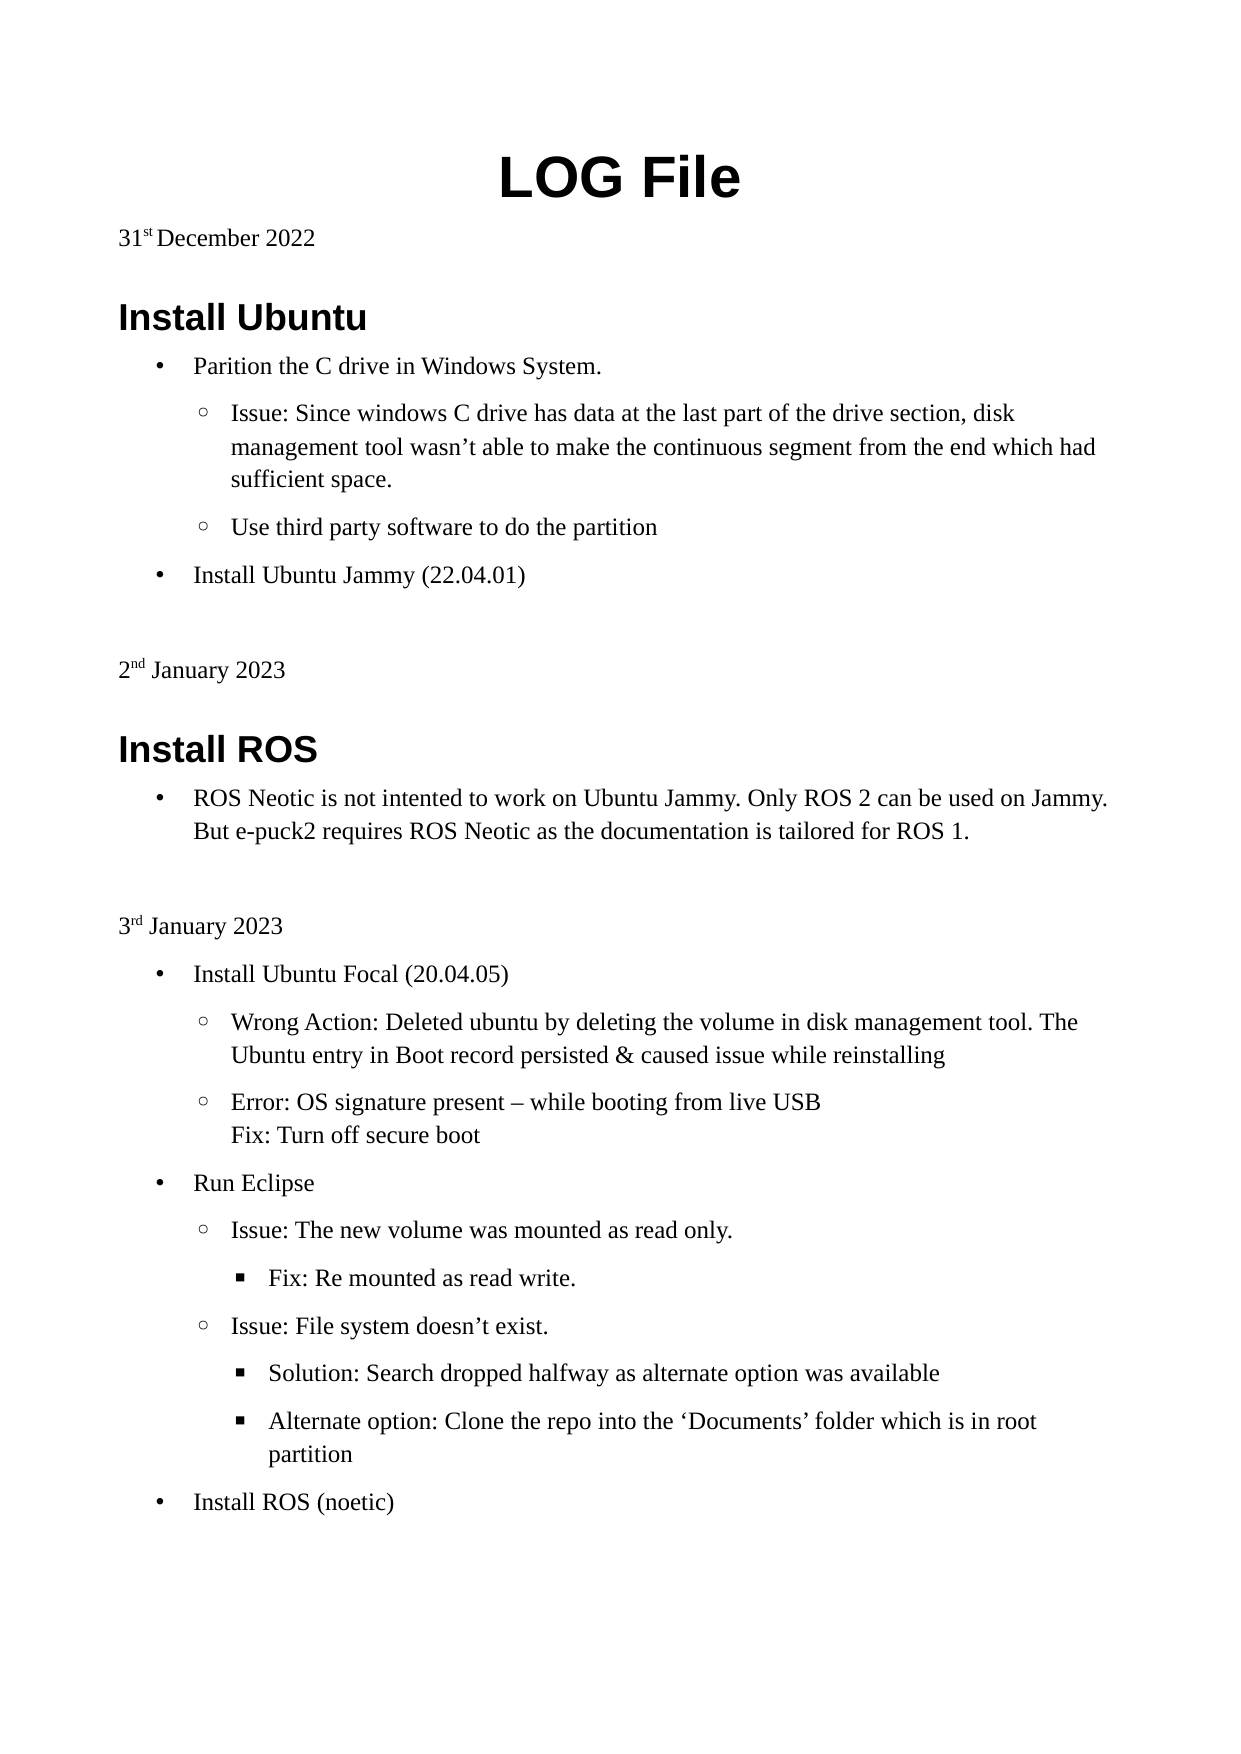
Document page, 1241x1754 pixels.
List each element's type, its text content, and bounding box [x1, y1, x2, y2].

list Issue: The new volume was mounted as read only. [193, 1216, 1122, 1244]
subtitle Install ROS [118, 728, 1122, 771]
list Install Ubuntu Jammy (22.04.01) [156, 560, 1122, 588]
list Parition the C drive in Windows System. [156, 351, 1122, 380]
text 3rd January 2023 [118, 911, 1122, 940]
list ROS Neotic is not intented to work on Ubuntu Jammy. Only ROS 2 can be used on Jammy. But e-puck2 requires ROS Neotic as the documentation is tailored for ROS 1. [156, 783, 1122, 845]
list Solution: Search dropped halfway as alternate option was available [231, 1358, 1122, 1387]
text 2nd January 2023 [118, 655, 1122, 684]
text 31st December 2022 [118, 223, 1122, 251]
list Issue: Since windows C drive has data at the last part of the drive section, disk management tool wasn’t able to make the continuous segment from the end which had sufficient space. [193, 398, 1122, 493]
list Issue: File system doesn’t exist. [193, 1311, 1122, 1339]
list Fix: Re mounted as read write. [231, 1263, 1122, 1292]
list Install Ubuntu Focal (20.04.05) [156, 959, 1122, 988]
list Run Eclipse [156, 1168, 1122, 1197]
list Error: OS signature present – while booting from live USB Fix: Turn off secure boot [193, 1087, 1122, 1149]
list Alternate option: Clone the repo into the ‘Documents’ folder which is in root partition [231, 1406, 1122, 1468]
list Install ROS (noetic) [156, 1487, 1122, 1515]
list Wrong Action: Deleted ubuntu by deleting the volume in disk management tool. The Ubuntu entry in Boot record persisted & caused issue while reinstalling [193, 1007, 1122, 1068]
title LOG File [118, 143, 1122, 210]
subtitle Install Ubuntu [118, 295, 1122, 338]
list Use third party software to do the partition [193, 512, 1122, 541]
